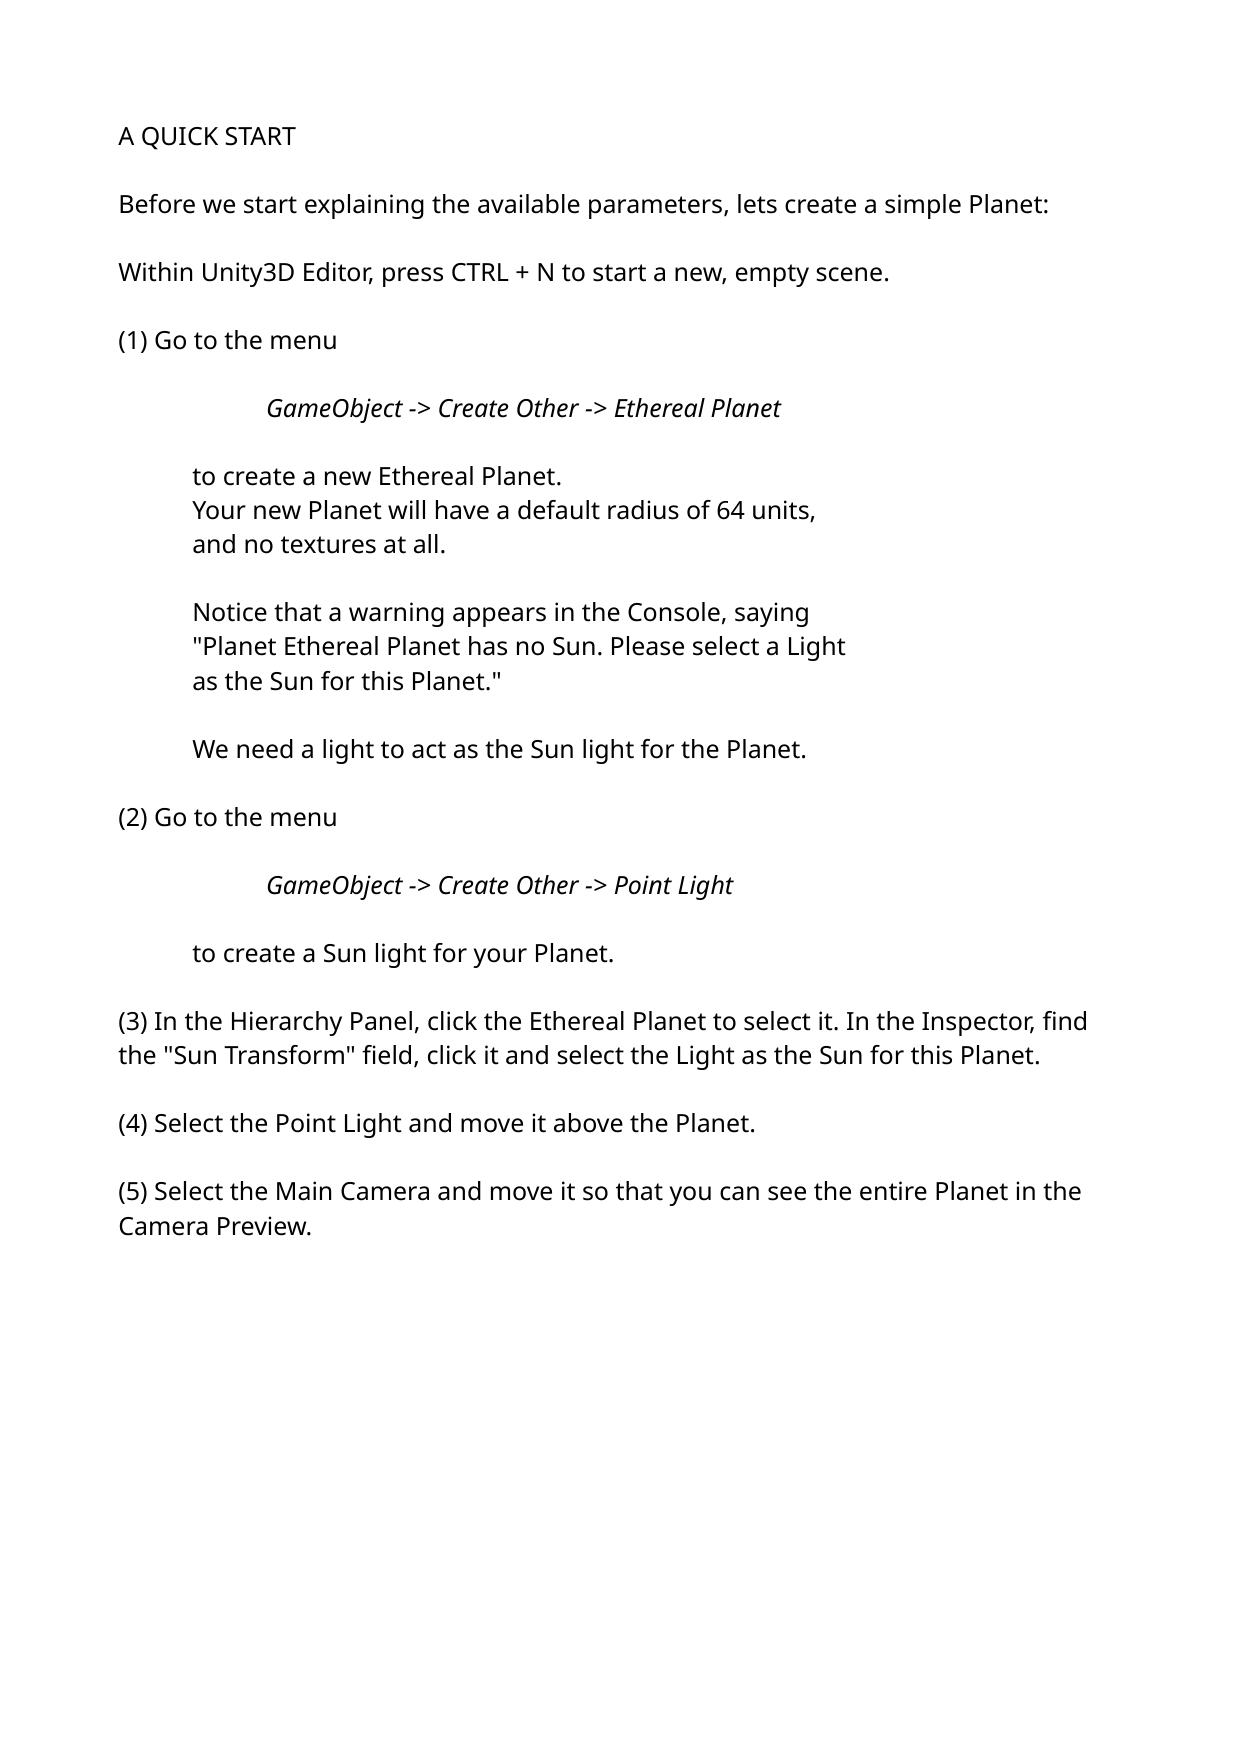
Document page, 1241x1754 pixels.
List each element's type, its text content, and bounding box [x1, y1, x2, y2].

text and no textures at all. [118, 527, 1122, 561]
text to create a Sun light for your Planet. [118, 936, 1122, 970]
text GameObject -> Create Other -> Point Light [118, 867, 1122, 902]
text Your new Planet will have a default radius of 64 units, [118, 493, 1122, 527]
text Before we start explaining the available parameters, lets create a simple Planet: [118, 186, 1122, 220]
text A QUICK START [118, 118, 1122, 152]
text (1) Go to the menu [118, 322, 1122, 357]
text (5) Select the Main Camera and move it so that you can see the entire Planet in the Camera Preview. [118, 1174, 1122, 1242]
text We need a light to act as the Sun light for the Planet. [118, 731, 1122, 765]
text (3) In the Hierarchy Panel, click the Ethereal Planet to select it. In the Inspector, find the "Sun Transform" field, click it and select the Light as the Sun for this Planet. [118, 1004, 1122, 1072]
text Within Unity3D Editor, press CTRL + N to start a new, empty scene. [118, 254, 1122, 288]
text (4) Select the Point Light and move it above the Planet. [118, 1106, 1122, 1140]
text GameObject -> Create Other -> Ethereal Planet [118, 391, 1122, 425]
text as the Sun for this Planet." [118, 663, 1122, 697]
text Notice that a warning appears in the Console, saying [118, 595, 1122, 629]
text (2) Go to the menu [118, 799, 1122, 833]
text to create a new Ethereal Planet. [118, 459, 1122, 493]
text "Planet Ethereal Planet has no Sun. Please select a Light [118, 629, 1122, 663]
